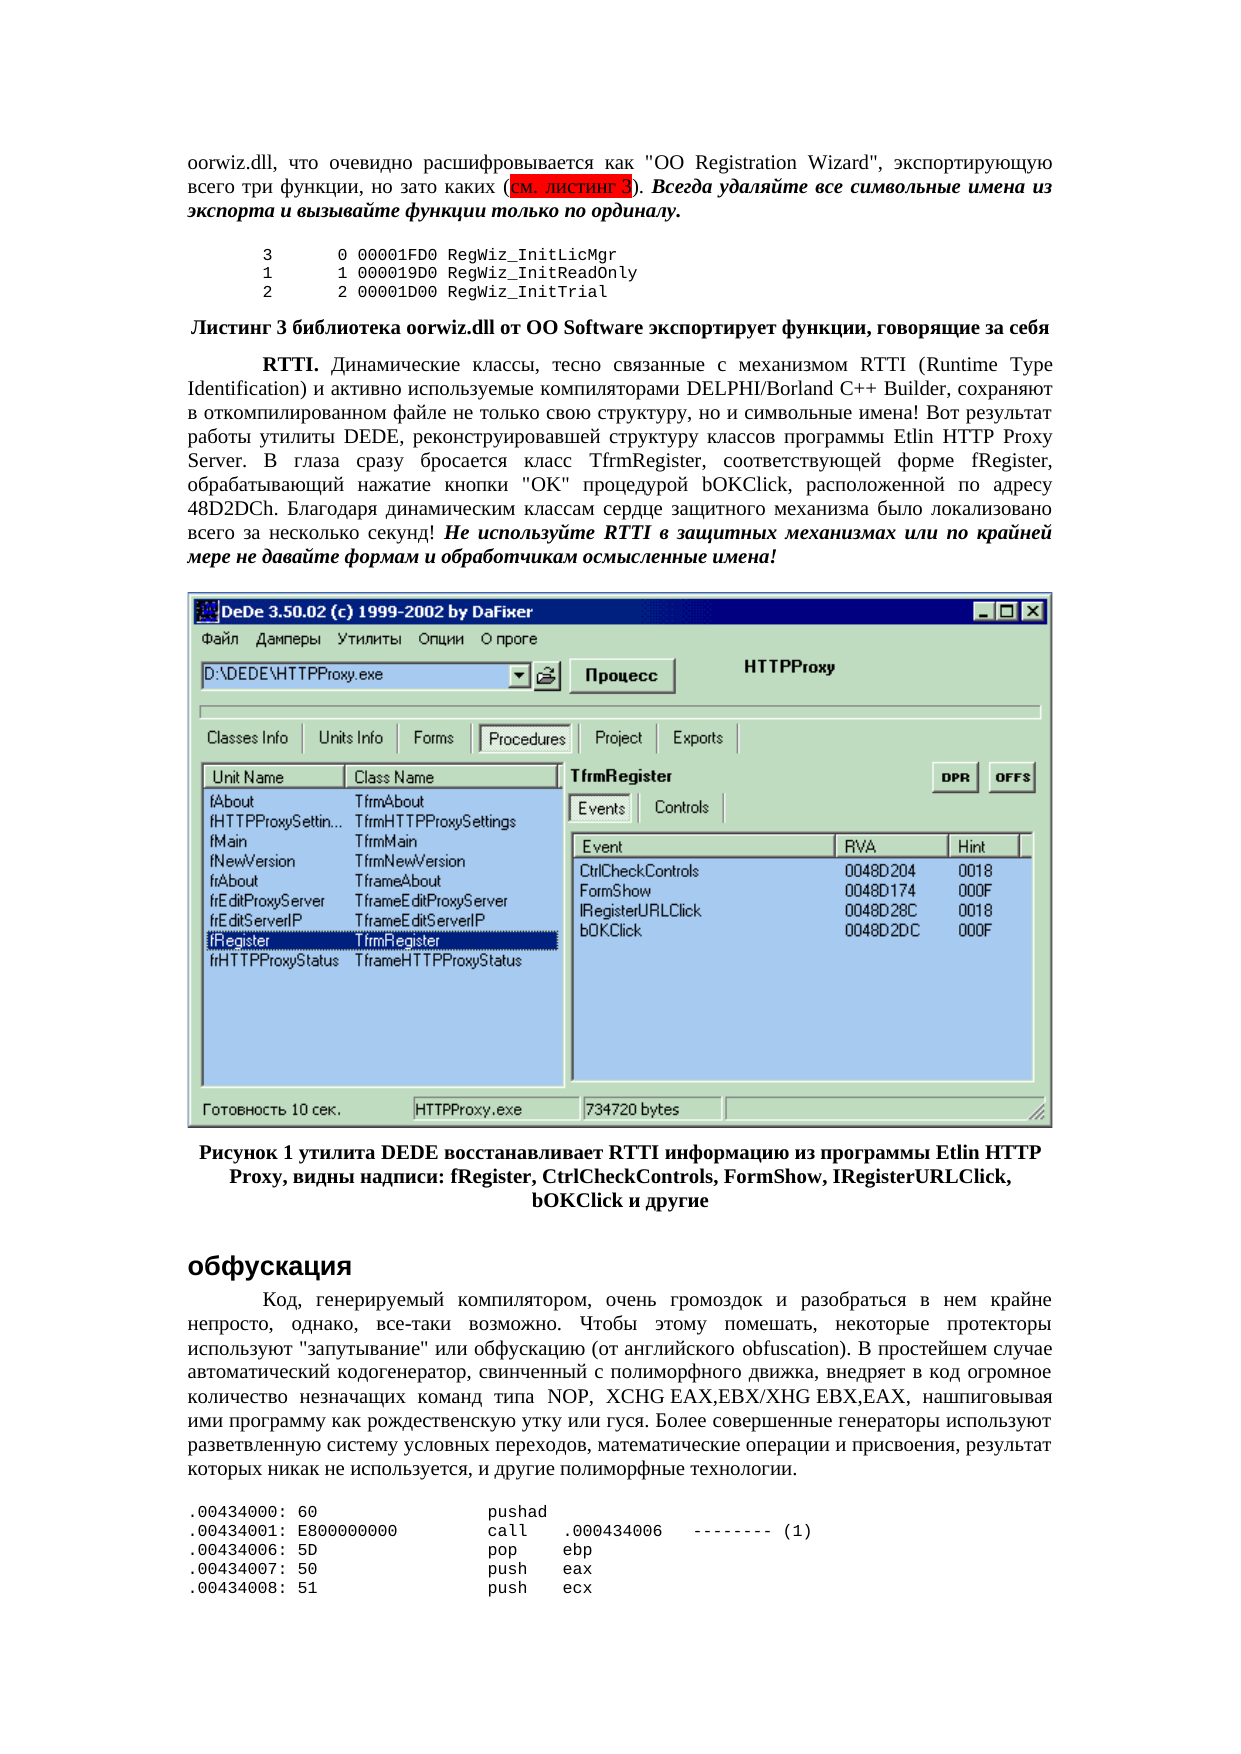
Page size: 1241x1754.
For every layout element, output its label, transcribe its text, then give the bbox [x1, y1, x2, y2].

text .00434000: 60 pushad [187, 1504, 1053, 1523]
text .00434008: 51 push ecx [187, 1579, 1053, 1598]
text Рисунок 1 утилита DEDE восстанавливает RTTI информацию из программы Etlin HTTP Proxy, видны надписи: fRegister, CtrlCheckControls, FormShow, IRegisterURLClick, bOKClick и другие [187, 1140, 1053, 1212]
text 3 0 00001FD0 RegWiz_InitLicMgr [187, 246, 1053, 265]
text 2 2 00001D00 RegWiz_InitTrial [187, 284, 1053, 303]
text RTTI. Динамические классы, тесно связанные с механизмом RTTI (Runtime Type Identification) и активно используемые компиляторами DELPHI/Borland С++ Builder, сохраняют в откомпилированном файле не только свою структуру, но и символьные имена! Вот результат работы утилиты DEDE, реконструировавшей структуру классов программы Etlin HTTP Proxy Server. В глаза сразу бросается класс TfrmRegister, соответствующей форме fRegister, обрабатывающий нажатие кнопки "OK" процедурой bOKClick, расположенной по адресу 48D2DCh. Благодаря динамическим классам сердце защитного механизма было локализовано всего за несколько секунд! Не используйте RTTI в защитных механизмах или по крайней мере не давайте формам и обработчикам осмысленные имена! [187, 352, 1053, 568]
text oorwiz.dll, что очевидно расшифровывается как "OO Registration Wizard", экспортирующую всего три функции, но зато каких (см. листинг 3). Всегда удаляйте все символьные имена из экспорта и вызывайте функции только по ординалу. [187, 150, 1053, 222]
text .00434006: 5D pop ebp [187, 1542, 1053, 1560]
text 1 1 000019D0 RegWiz_InitReadOnly [187, 265, 1053, 284]
text Листинг 3 библиотека oorwiz.dll от OO Software экспортирует функции, говорящие за себя [187, 315, 1053, 339]
text .00434001: E800000000 call .000434006 -------- (1) [187, 1523, 1053, 1542]
picture [187, 592, 1053, 1128]
text Код, генерируемый компилятором, очень громоздок и разобраться в нем крайне непросто, однако, все-таки возможно. Чтобы этому помешать, некоторые протекторы используют "запутывание" или обфускацию (от английского obfuscation). В простейшем случае автоматический кодогенератор, свинченный с полиморфного движка, внедряет в код огромное количество незначащих команд типа NOP, XCHG EAX,EBX/XHG EBX,EAX, нашпиговывая ими программу как рождественскую утку или гуся. Более совершенные генераторы используют разветвленную систему условных переходов, математические операции и присвоения, результат которых никак не используется, и другие полиморфные технологии. [187, 1287, 1053, 1480]
subtitle обфускация [187, 1250, 1053, 1281]
text .00434007: 50 push eax [187, 1560, 1053, 1579]
